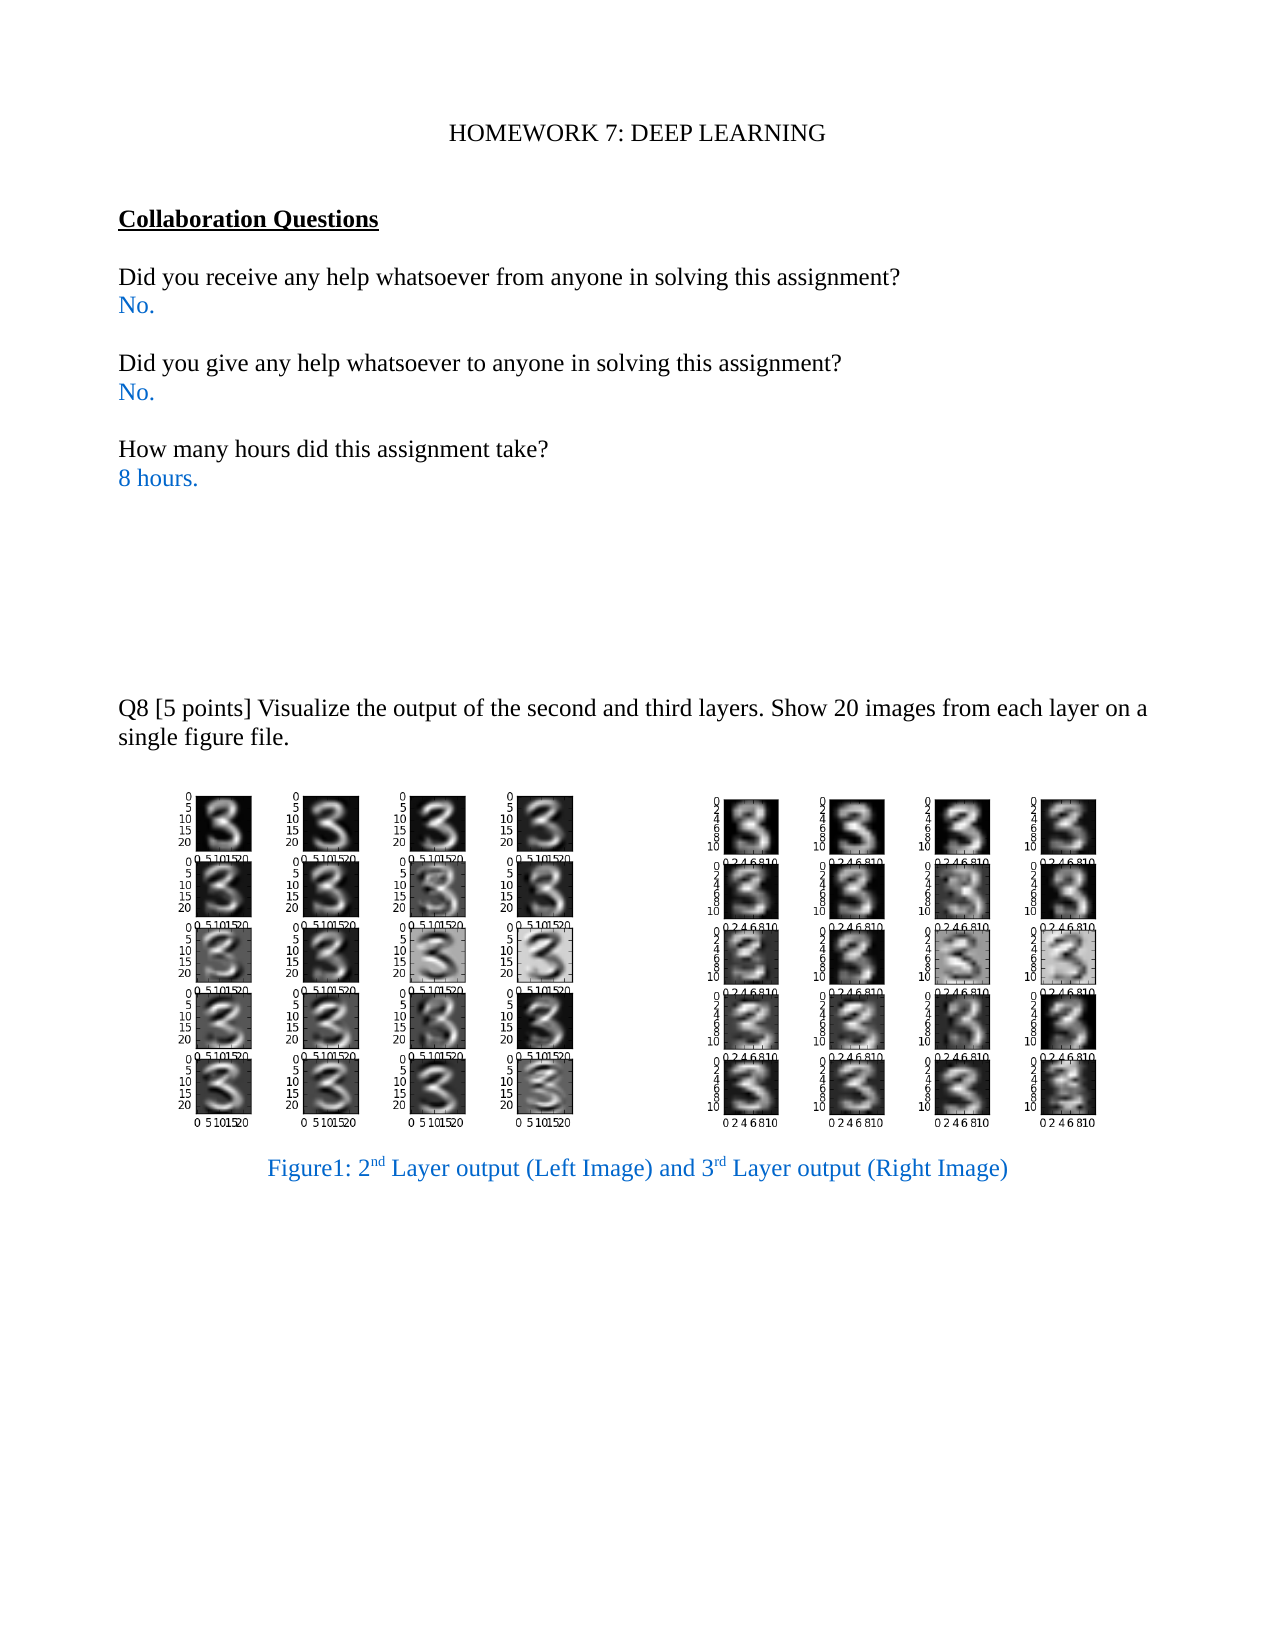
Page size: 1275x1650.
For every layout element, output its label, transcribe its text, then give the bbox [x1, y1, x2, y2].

text No. [118, 377, 1157, 406]
text HOMEWORK 7: DEEP LEARNING [118, 118, 1157, 147]
text How many hours did this assignment take? [118, 434, 1157, 463]
text Figure1: 2nd Layer output (Left Image) and 3rd Layer output (Right Image) [118, 1153, 1157, 1182]
text Q8 [5 points] Visualize the output of the second and third layers. Show 20 images from each layer on a single figure file. [118, 693, 1157, 751]
text No. [118, 291, 1157, 319]
text Did you receive any help whatsoever from anyone in solving this assignment? [118, 262, 1157, 291]
text Collaboration Questions [118, 204, 1157, 233]
text 8 hours. [118, 463, 1157, 492]
text Did you give any help whatsoever to anyone in solving this assignment? [118, 348, 1157, 377]
picture [112, 756, 1164, 1153]
